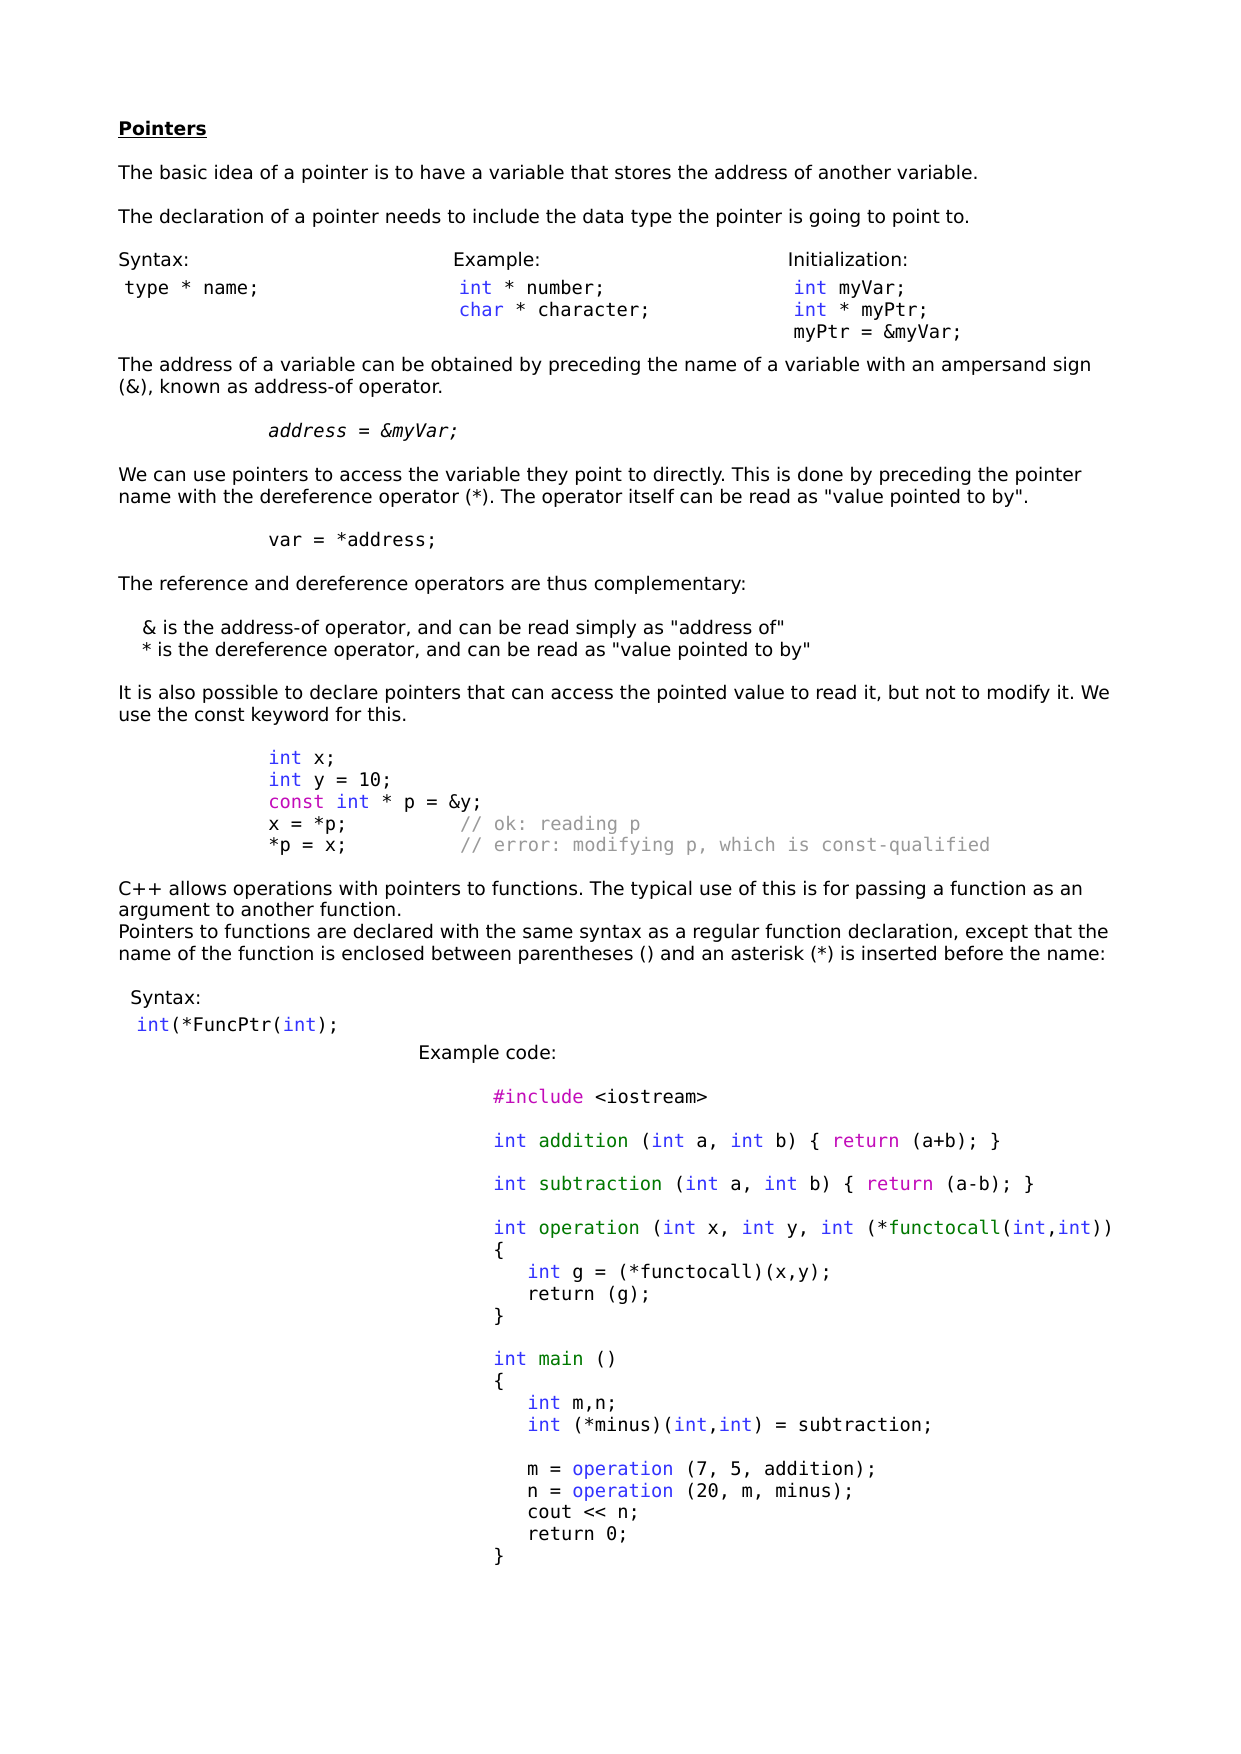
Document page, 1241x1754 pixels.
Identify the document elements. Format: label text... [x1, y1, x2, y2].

table_cell type * name; [119, 271, 452, 352]
text The basic idea of a pointer is to have a variable that stores the address of another variable. [118, 162, 1122, 184]
text int m,n; [118, 1392, 1122, 1414]
text return 0; [118, 1523, 1122, 1545]
text #include <iostream> [118, 1086, 1122, 1108]
text int main () [118, 1348, 1122, 1370]
text The reference and dereference operators are thus complementary: [118, 573, 1122, 595]
text *p = x; // error: modifying p, which is const-qualified [118, 834, 1122, 856]
text x = *p; // ok: reading p [118, 812, 1122, 834]
table_header Initialization: [788, 249, 1121, 271]
text n = operation (20, m, minus); [118, 1480, 1122, 1502]
text var = *address; [118, 529, 1122, 551]
text * is the dereference operator, and can be read as "value pointed to by" [118, 639, 1122, 661]
text return (g); [118, 1283, 1122, 1305]
text { [118, 1370, 1122, 1392]
text int x; [118, 747, 1122, 769]
text It is also possible to declare pointers that can access the pointed value to read it, but not to modify it. We use the const keyword for this. [118, 682, 1122, 726]
text & is the address-of operator, and can be read simply as "address of" [118, 617, 1122, 639]
text Pointers [118, 118, 1122, 140]
text m = operation (7, 5, addition); [118, 1458, 1122, 1480]
text The declaration of a pointer needs to include the data type the pointer is going to point to. [118, 206, 1122, 227]
text int operation (int x, int y, int (*functocall(int,int)) [118, 1217, 1122, 1239]
text const int * p = &y; [118, 791, 1122, 812]
text } [118, 1305, 1122, 1327]
table_header Syntax: [130, 987, 364, 1009]
table_cell int myVar; int * myPtr; myPtr = &myVar; [789, 271, 1121, 352]
text int addition (int a, int b) { return (a+b); } [118, 1130, 1122, 1152]
text address = &myVar; [118, 420, 1122, 442]
table_cell int(*FuncPtr(int); [131, 1009, 364, 1042]
text C++ allows operations with pointers to functions. The typical use of this is for passing a function as an argument to another function. [118, 877, 1122, 921]
text int subtraction (int a, int b) { return (a-b); } [118, 1173, 1122, 1195]
text We can use pointers to access the variable they point to directly. This is done by preceding the pointer name with the dereference operator (*). The operator itself can be read as "value pointed to by". [118, 464, 1122, 507]
text } [118, 1545, 1122, 1567]
table_header Example: [453, 249, 788, 271]
text cout << n; [118, 1502, 1122, 1523]
text Pointers to functions are declared with the same syntax as a regular function declaration, except that the name of the function is enclosed between parentheses () and an asterisk (*) is inserted before the name: [118, 921, 1122, 965]
text The address of a variable can be obtained by preceding the name of a variable with an ampersand sign (&), known as address-of operator. [118, 354, 1122, 398]
text int (*minus)(int,int) = subtraction; [118, 1414, 1122, 1436]
text Example code: [118, 1042, 1122, 1064]
text int g = (*functocall)(x,y); [118, 1261, 1122, 1283]
text { [118, 1239, 1122, 1261]
table_cell int * number; char * character; [454, 271, 788, 352]
table_header Syntax: [118, 249, 453, 271]
text int y = 10; [118, 769, 1122, 791]
